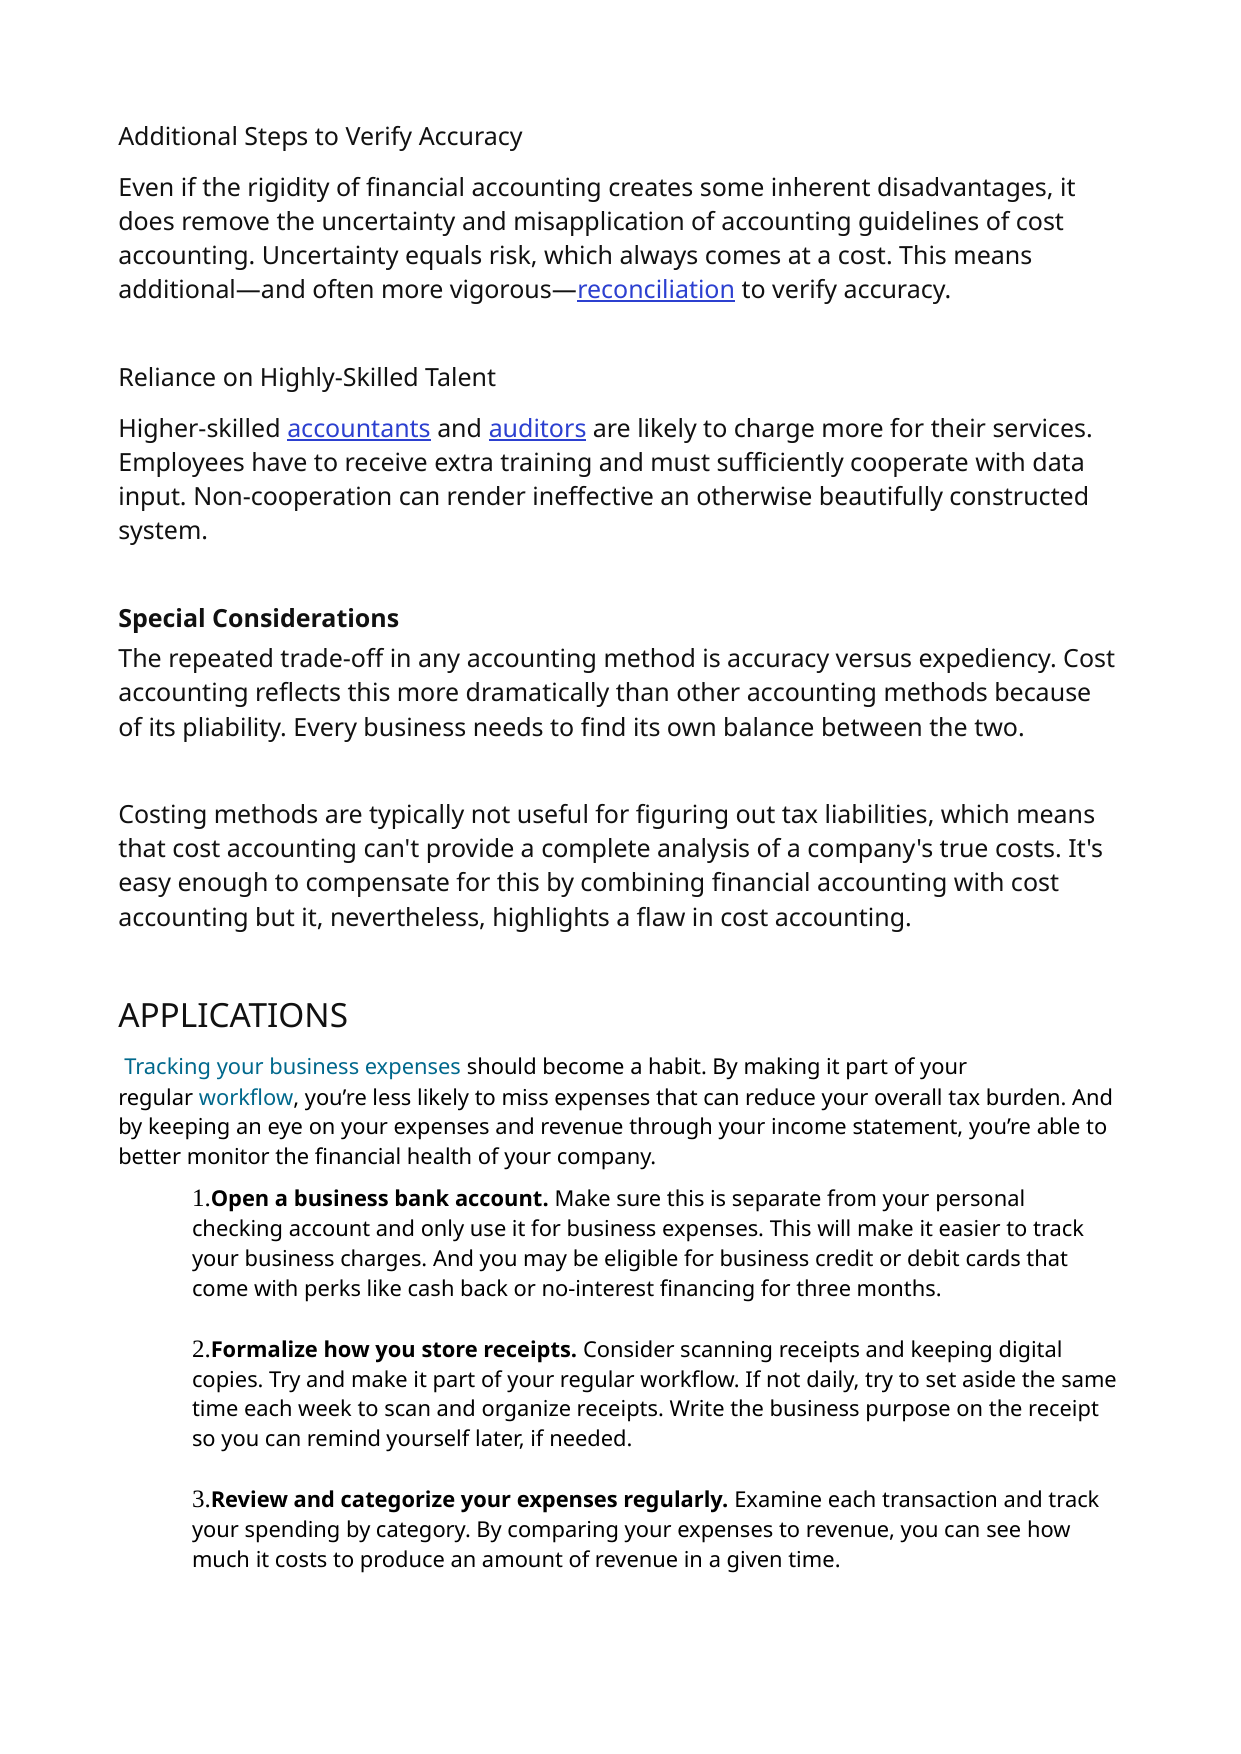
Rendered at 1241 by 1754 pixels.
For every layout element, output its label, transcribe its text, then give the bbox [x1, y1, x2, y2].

list Review and categorize your expenses regularly. Examine each transaction and track your spending by category. By comparing your expenses to revenue, you can see how much it costs to produce an amount of revenue in a given time. [118, 1484, 1122, 1573]
text APPLICATIONS [118, 992, 1122, 1038]
list Open a business bank account. Make sure this is separate from your personal checking account and only use it for business expenses. This will make it easier to track your business charges. And you may be eligible for business credit or debit cards that come with perks like cash back or no-interest financing for three months. [118, 1183, 1122, 1302]
text Higher-skilled accountants and auditors are likely to charge more for their services. Employees have to receive extra training and must sufficiently cooperate with data input. Non-cooperation can render ineffective an otherwise beautifully constructed system. [118, 410, 1122, 546]
text Costing methods are typically not useful for figuring out tax liabilities, which means that cost accounting can't provide a complete analysis of a company's true costs. It's easy enough to compensate for this by combining financial accounting with cost accounting but it, nevertheless, highlights a flaw in cost accounting. [118, 797, 1122, 933]
subtitle Special Considerations [118, 600, 1122, 634]
text Tracking your business expenses should become a habit. By making it part of your regular workflow, you’re less likely to miss expenses that can reduce your overall tax burden. And by keeping an eye on your expenses and revenue through your income statement, you’re able to better monitor the financial health of your company. [118, 1050, 1122, 1171]
text Even if the rigidity of financial accounting creates some inherent disadvantages, it does remove the uncertainty and misapplication of accounting guidelines of cost accounting. Uncertainty equals risk, which always comes at a cost. This means additional—and often more vigorous—reconciliation to verify accuracy. [118, 169, 1122, 305]
subtitle Additional Steps to Verify Accuracy [118, 118, 1122, 152]
list Formalize how you store receipts. Consider scanning receipts and keeping digital copies. Try and make it part of your regular workflow. If not daily, try to set aside the same time each week to scan and organize receipts. Write the business purpose on the receipt so you can remind yourself later, if needed. [118, 1334, 1122, 1453]
subtitle Reliance on Highly-Skilled Talent [118, 359, 1122, 393]
text The repeated trade-off in any accounting method is accuracy versus expediency. Cost accounting reflects this more dramatically than other accounting methods because of its pliability. Every business needs to find its own balance between the two. [118, 641, 1122, 743]
